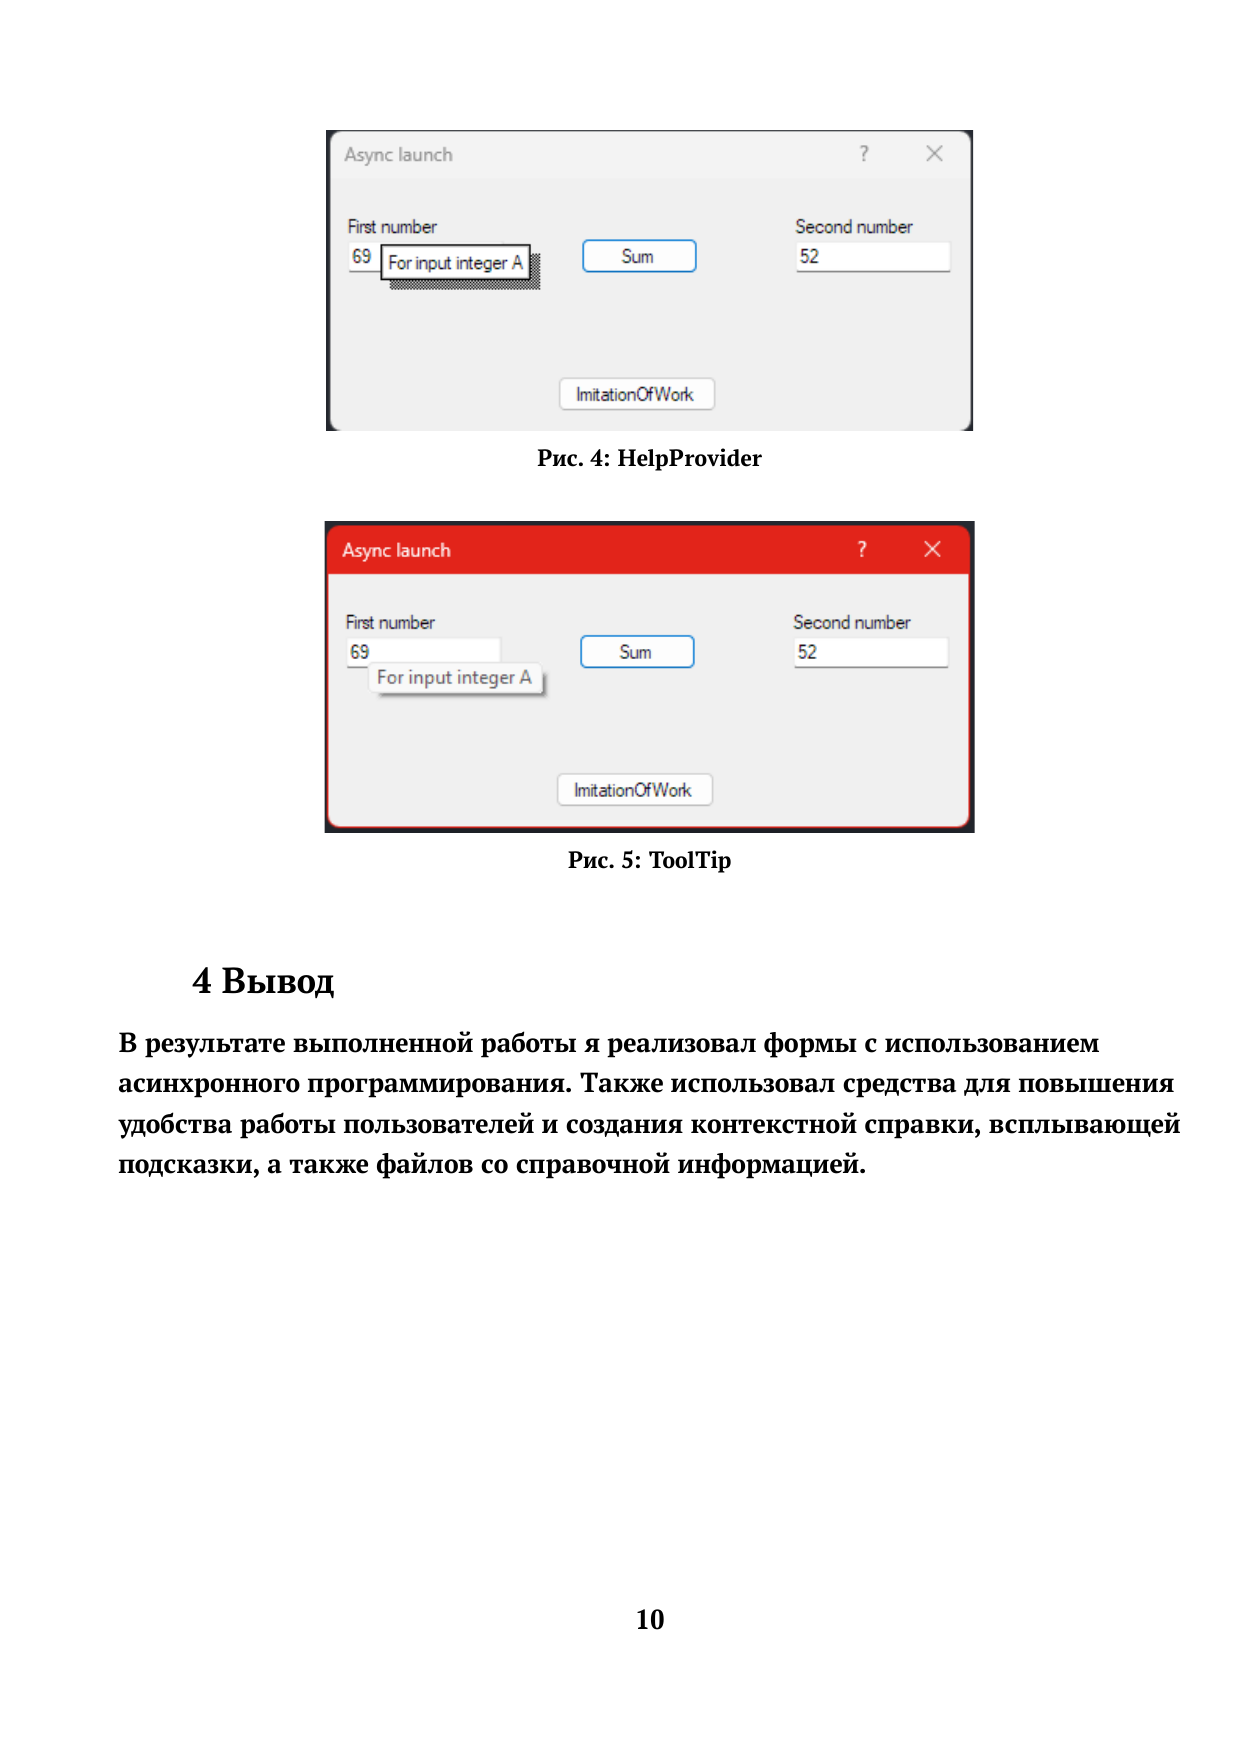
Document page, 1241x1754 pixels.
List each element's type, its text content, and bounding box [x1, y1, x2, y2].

subtitle 4 Вывод [192, 958, 1181, 1002]
text Рис. 4: HelpProvider [326, 431, 973, 472]
text Рис. 5: ToolTip [324, 833, 975, 874]
text В результате выполненной работы я реализовал формы с использованием асинхронного программирования. Также использовал средства для повышения удобства работы пользователей и создания контекстной справки, всплывающей подсказки, а также файлов со справочной информацией. [118, 1025, 1181, 1179]
picture [326, 130, 974, 431]
picture [324, 521, 975, 833]
